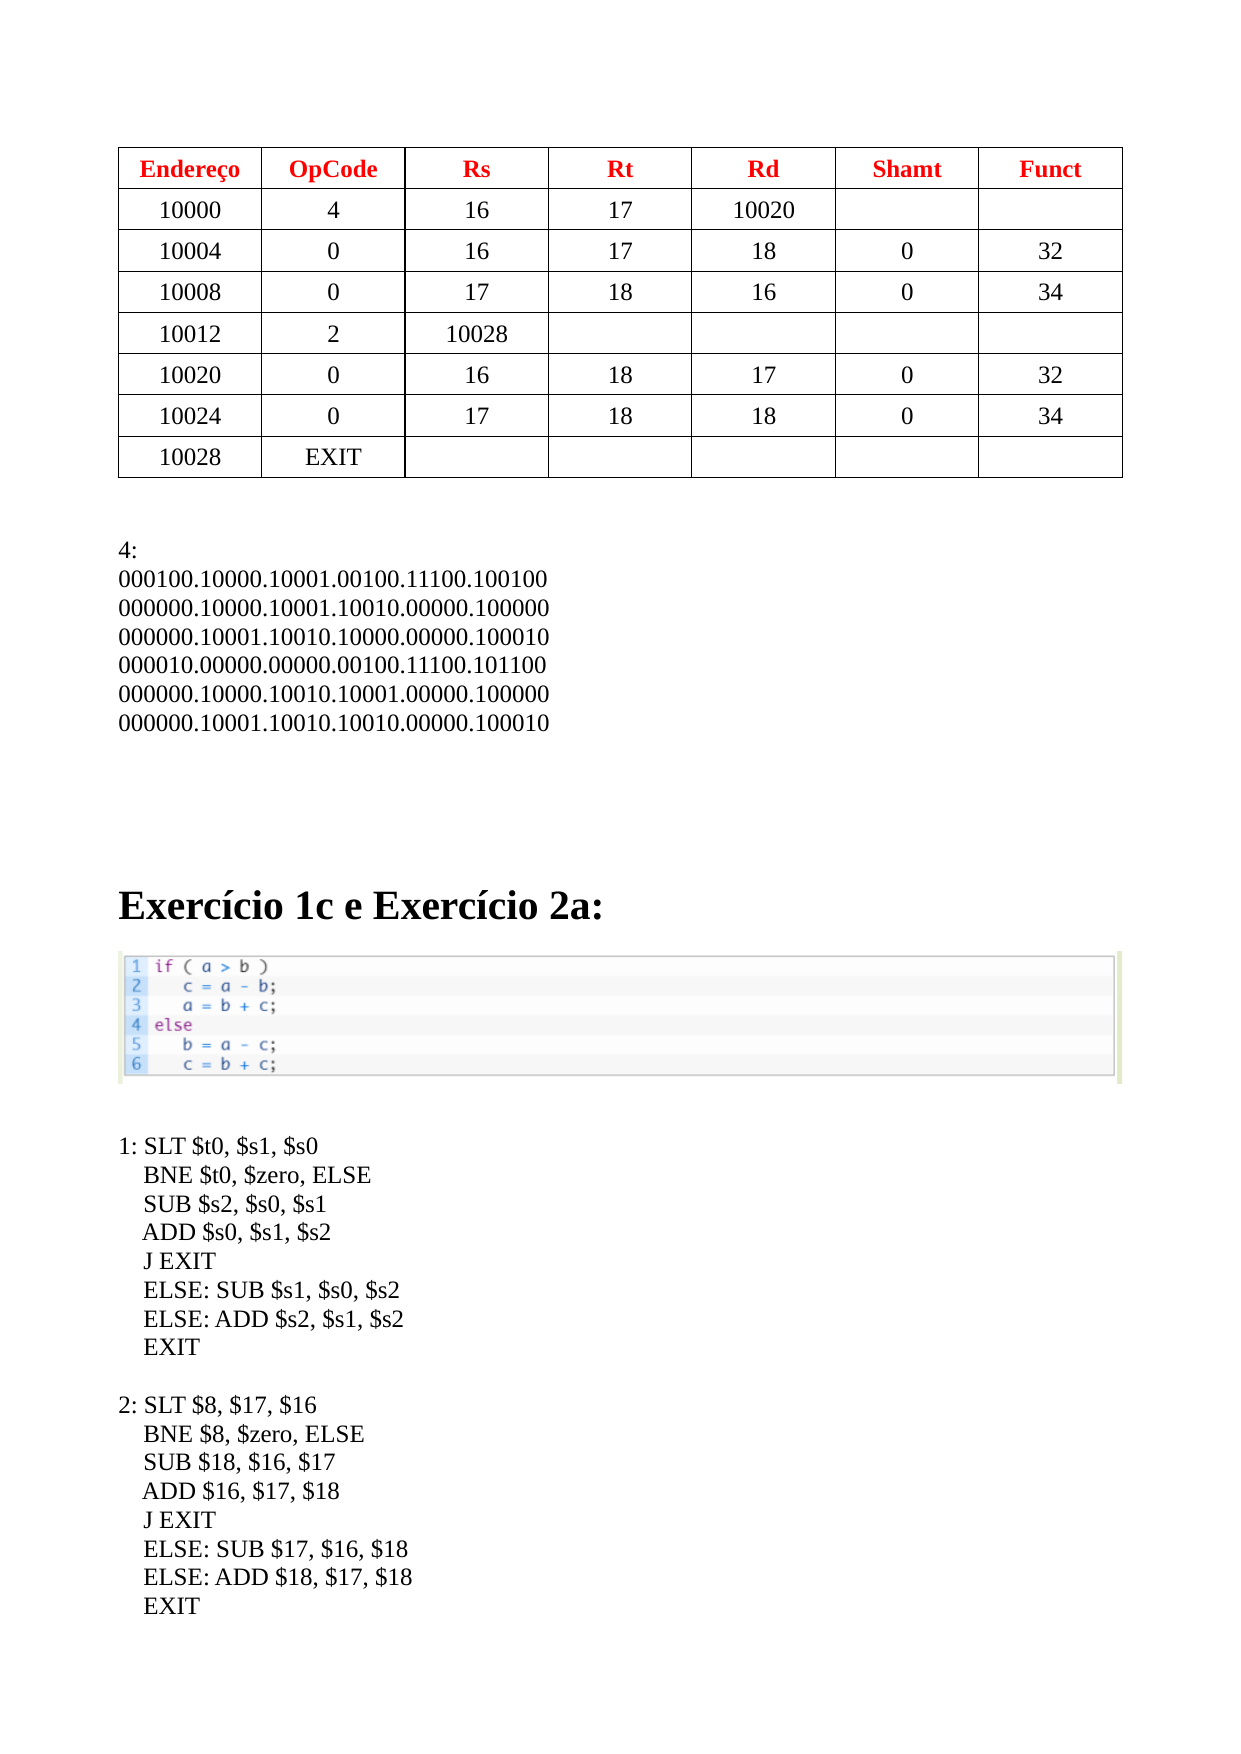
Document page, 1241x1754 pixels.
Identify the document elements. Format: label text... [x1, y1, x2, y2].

table_header Funct [979, 148, 1122, 188]
text ELSE: ADD $s2, $s1, $s2 [118, 1304, 1122, 1332]
table_cell 10028 [406, 313, 548, 353]
table_cell EXIT [262, 437, 404, 477]
table_header Rs [406, 148, 548, 188]
table_cell [979, 313, 1122, 353]
table_cell [549, 437, 691, 477]
text SUB $18, $16, $17 [118, 1447, 1122, 1476]
table_cell [836, 313, 978, 353]
table_cell 17 [406, 272, 548, 312]
table_cell 10004 [119, 230, 261, 271]
table_cell [406, 437, 548, 477]
table_cell [979, 189, 1122, 229]
text 000000.10001.10010.10010.00000.100010 [118, 708, 1122, 737]
text 000100.10000.10001.00100.11100.100100 [118, 564, 1122, 593]
table_cell 17 [406, 395, 548, 436]
table_cell 16 [406, 354, 548, 394]
table_cell 0 [262, 272, 404, 312]
table_cell 0 [262, 230, 404, 271]
table_cell 10012 [119, 313, 261, 353]
picture [118, 951, 1123, 1084]
text 2: SLT $8, $17, $16 [118, 1390, 1122, 1419]
text SUB $s2, $s0, $s1 [118, 1189, 1122, 1217]
table_cell 10020 [692, 189, 835, 229]
text EXIT [118, 1332, 1122, 1361]
text ELSE: SUB $17, $16, $18 [118, 1534, 1122, 1562]
table_cell [836, 189, 978, 229]
text BNE $8, $zero, ELSE [118, 1419, 1122, 1447]
text J EXIT [118, 1505, 1122, 1534]
text 4: [118, 535, 1122, 564]
text ADD $s0, $s1, $s2 [118, 1217, 1122, 1246]
text 000000.10000.10010.10001.00000.100000 [118, 679, 1122, 708]
table_cell 17 [692, 354, 835, 394]
table_cell 10020 [119, 354, 261, 394]
table_cell 10008 [119, 272, 261, 312]
table_cell 0 [262, 354, 404, 394]
table_cell 17 [549, 230, 691, 271]
table_cell 32 [979, 230, 1122, 271]
table_cell 34 [979, 272, 1122, 312]
table_cell 10028 [119, 437, 261, 477]
text 000000.10001.10010.10000.00000.100010 [118, 622, 1122, 650]
table_cell [836, 437, 978, 477]
table_cell 18 [549, 354, 691, 394]
table_cell 18 [692, 395, 835, 436]
text 1: SLT $t0, $s1, $s0 [118, 1131, 1122, 1160]
table_cell 0 [836, 272, 978, 312]
table_cell 10000 [119, 189, 261, 229]
table_header Rt [549, 148, 691, 188]
table_cell 34 [979, 395, 1122, 436]
table_cell 18 [549, 272, 691, 312]
text Exercício 1c e Exercício 2a: [118, 880, 1122, 928]
table_cell 0 [836, 230, 978, 271]
table_header OpCode [262, 148, 404, 188]
text ADD $16, $17, $18 [118, 1476, 1122, 1505]
table_cell 16 [406, 230, 548, 271]
table_cell 16 [692, 272, 835, 312]
table_header Rd [692, 148, 835, 188]
text ELSE: SUB $s1, $s0, $s2 [118, 1275, 1122, 1304]
table_cell 32 [979, 354, 1122, 394]
table_cell 17 [549, 189, 691, 229]
table_cell [692, 313, 835, 353]
text 000000.10000.10001.10010.00000.100000 [118, 593, 1122, 622]
text J EXIT [118, 1246, 1122, 1275]
table_cell 4 [262, 189, 404, 229]
text EXIT [118, 1591, 1122, 1620]
table_header Endereço [119, 148, 261, 188]
table_cell 10024 [119, 395, 261, 436]
table_cell [979, 437, 1122, 477]
text BNE $t0, $zero, ELSE [118, 1160, 1122, 1189]
table_cell [549, 313, 691, 353]
table_header Shamt [836, 148, 978, 188]
table_cell 16 [406, 189, 548, 229]
table_cell 0 [836, 354, 978, 394]
table_cell 18 [549, 395, 691, 436]
table_cell 18 [692, 230, 835, 271]
table_cell 0 [262, 395, 404, 436]
table_cell 2 [262, 313, 404, 353]
table_cell 0 [836, 395, 978, 436]
text ELSE: ADD $18, $17, $18 [118, 1562, 1122, 1591]
text 000010.00000.00000.00100.11100.101100 [118, 650, 1122, 679]
table_cell [692, 437, 835, 477]
